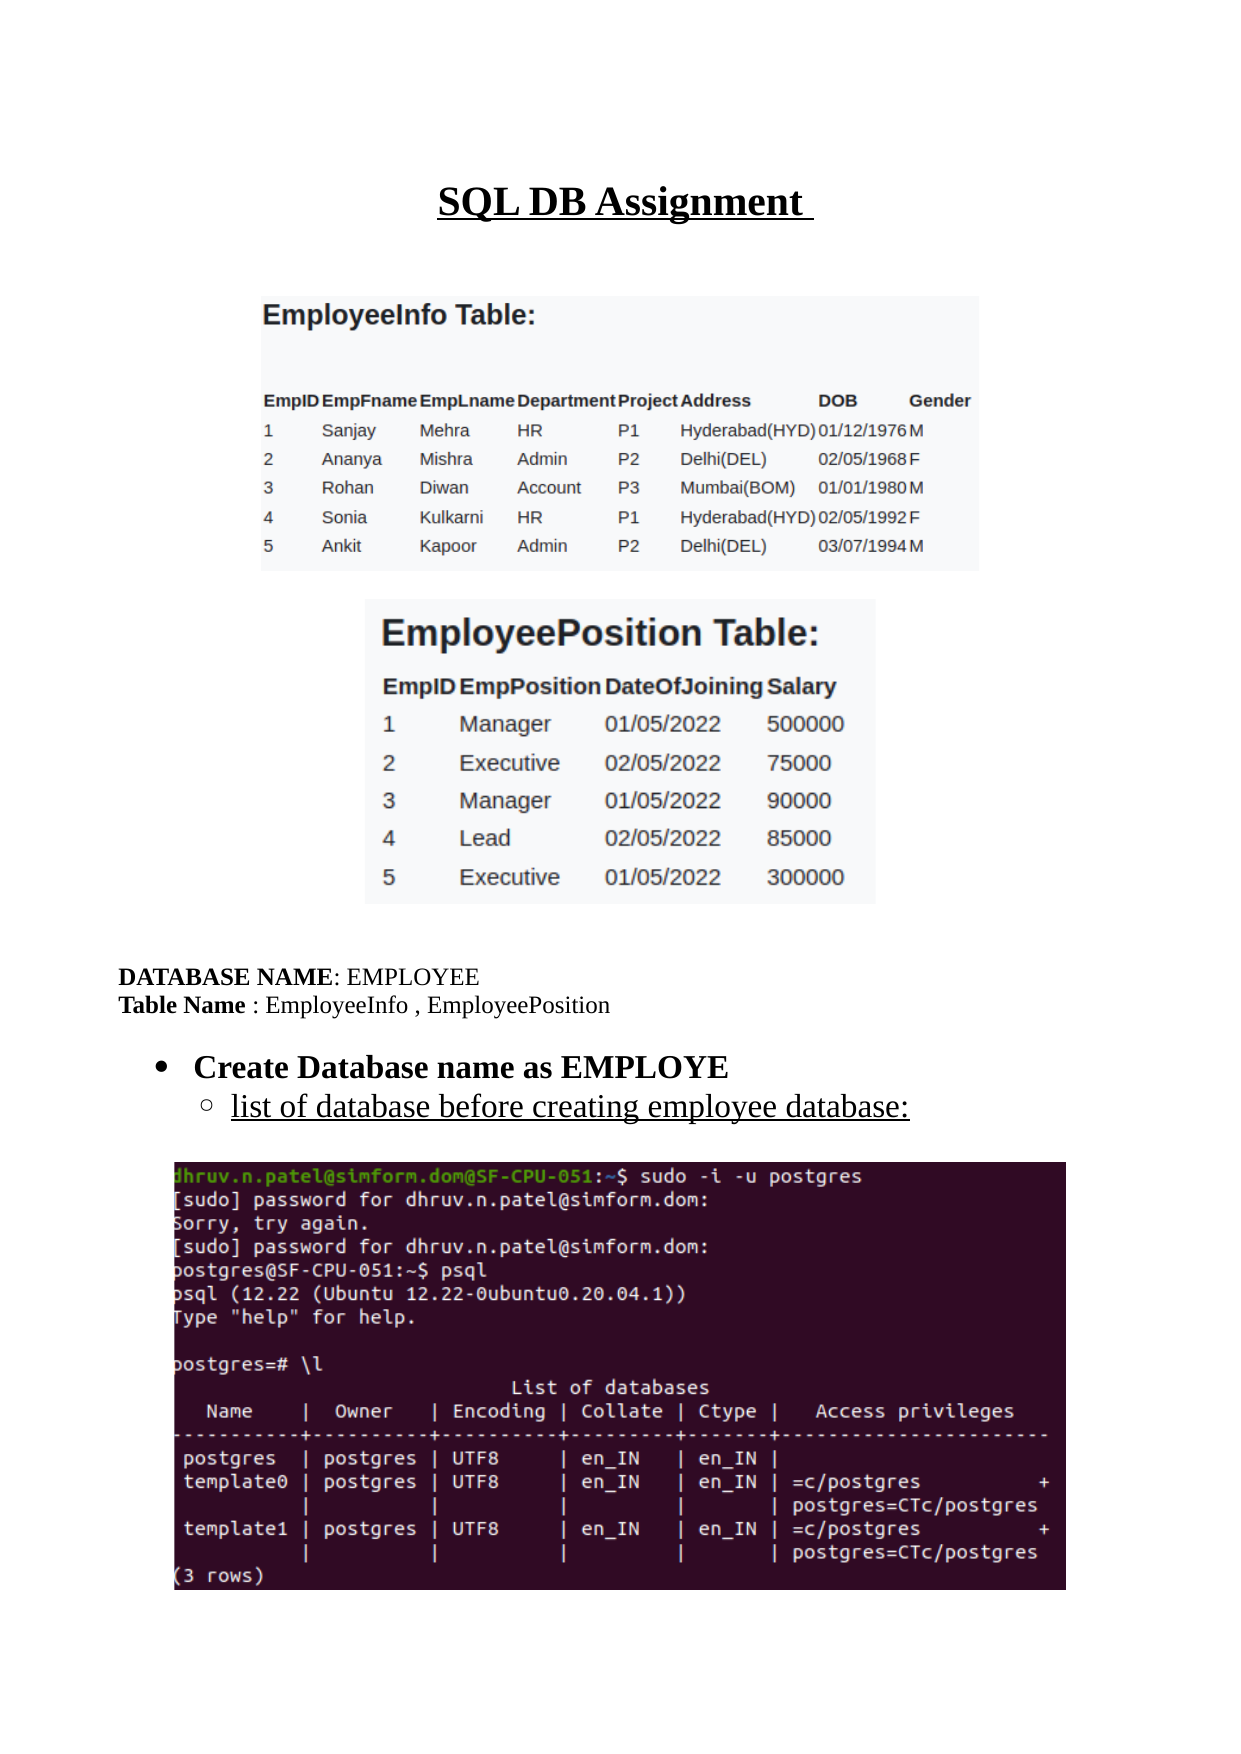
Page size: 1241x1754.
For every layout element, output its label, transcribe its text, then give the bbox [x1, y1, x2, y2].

list list of database before creating employee database: [193, 1086, 1122, 1124]
picture [364, 599, 876, 904]
picture [261, 296, 980, 571]
picture [174, 1162, 1066, 1590]
text Table Name : EmployeeInfo , EmployeePosition [118, 990, 1122, 1019]
text DATABASE NAME: EMPLOYEE [118, 962, 1122, 990]
list Create Database name as EMPLOYE [156, 1048, 1122, 1086]
text SQL DB Assignment [118, 176, 1122, 224]
